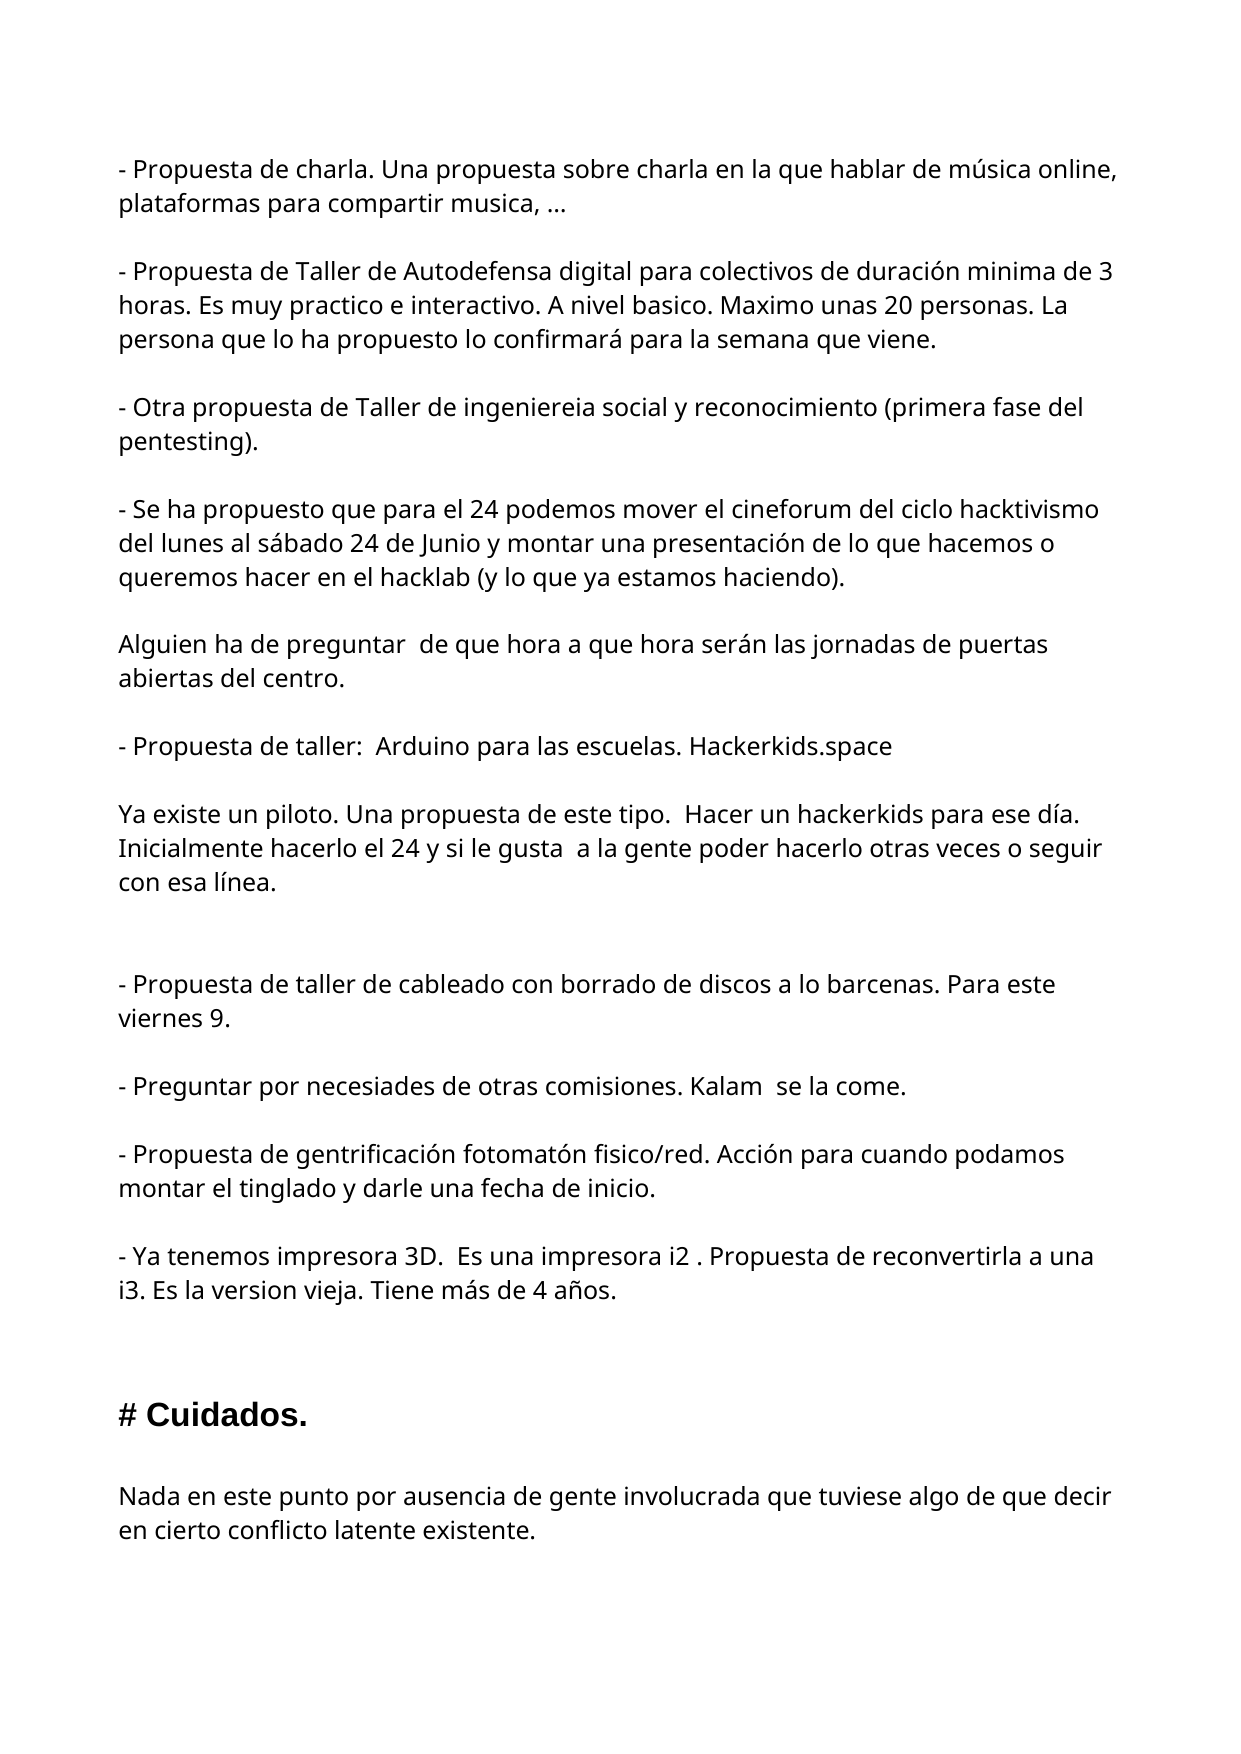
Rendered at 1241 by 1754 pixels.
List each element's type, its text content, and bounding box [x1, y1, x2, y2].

text Nada en este punto por ausencia de gente involucrada que tuviese algo de que decir en cierto conflicto latente existente. [118, 1479, 1122, 1547]
text - Propuesta de charla. Una propuesta sobre charla en la que hablar de música online, plataformas para compartir musica, … [118, 152, 1122, 220]
text - Preguntar por necesiades de otras comisiones. Kalam se la come. [118, 1069, 1122, 1103]
text Alguien ha de preguntar de que hora a que hora serán las jornadas de puertas abiertas del centro. [118, 627, 1122, 695]
text - Propuesta de Taller de Autodefensa digital para colectivos de duración minima de 3 horas. Es muy practico e interactivo. A nivel basico. Maximo unas 20 personas. La persona que lo ha propuesto lo confirmará para la semana que viene. [118, 254, 1122, 356]
text - Propuesta de gentrificación fotomatón fisico/red. Acción para cuando podamos montar el tinglado y darle una fecha de inicio. [118, 1137, 1122, 1205]
text Ya existe un piloto. Una propuesta de este tipo. Hacer un hackerkids para ese día. Inicialmente hacerlo el 24 y si le gusta a la gente poder hacerlo otras veces o seguir con esa línea. [118, 797, 1122, 899]
text - Otra propuesta de Taller de ingeniereia social y reconocimiento (primera fase del pentesting). [118, 390, 1122, 458]
text - Propuesta de taller de cableado con borrado de discos a lo barcenas. Para este viernes 9. [118, 967, 1122, 1035]
text - Propuesta de taller: Arduino para las escuelas. Hackerkids.space [118, 729, 1122, 763]
text - Se ha propuesto que para el 24 podemos mover el cineforum del ciclo hacktivismo del lunes al sábado 24 de Junio y montar una presentación de lo que hacemos o queremos hacer en el hacklab (y lo que ya estamos haciendo). [118, 492, 1122, 593]
subtitle # Cuidados. [118, 1395, 1122, 1433]
text - Ya tenemos impresora 3D. Es una impresora i2 . Propuesta de reconvertirla a una i3. Es la version vieja. Tiene más de 4 años. [118, 1239, 1122, 1307]
